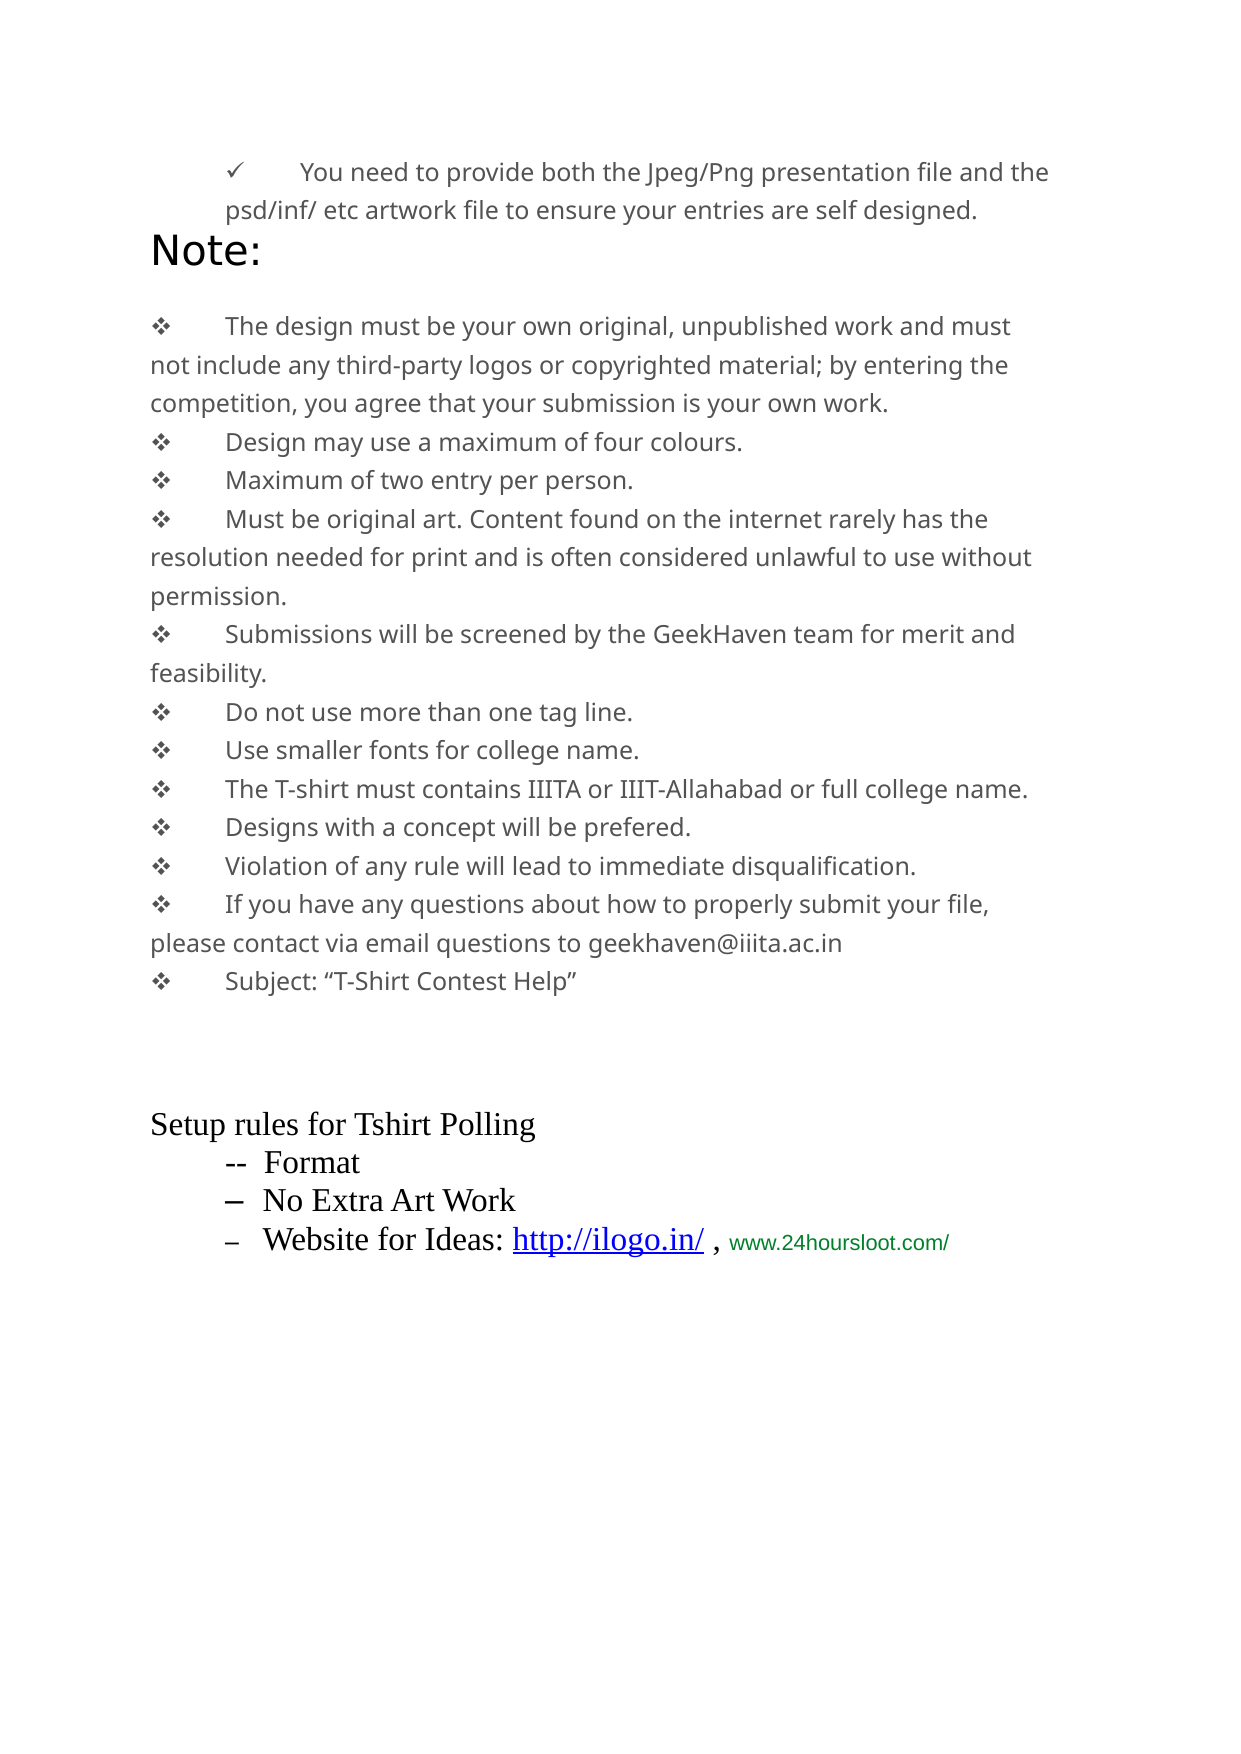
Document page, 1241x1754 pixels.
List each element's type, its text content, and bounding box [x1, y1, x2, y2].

list Design may use a maximum of four colours. [150, 420, 1053, 458]
list No Extra Art Work [225, 1180, 1090, 1219]
list Subject: “T-Shirt Contest Help” [150, 959, 1053, 998]
text Setup rules for Tshirt Polling [150, 1104, 1090, 1142]
list The design must be your own original, unpublished work and must not include any third-party logos or copyrighted material; by entering the competition, you agree that your submission is your own work. [150, 304, 1053, 420]
list You need to provide both the Jpeg/Png presentation file and the psd/inf/ etc artwork file to ensure your entries are self designed. [225, 150, 1053, 227]
text -- Format [150, 1142, 1090, 1180]
list Website for Ideas: http://ilogo.in/ , www.24hoursloot.com/‎ [225, 1219, 1090, 1257]
list Must be original art. Content found on the internet rarely has the resolution needed for print and is often considered unlawful to use without permission. [150, 497, 1053, 613]
list Violation of any rule will lead to immediate disqualification. [150, 844, 1053, 882]
list If you have any questions about how to properly submit your file, please contact via email questions to geekhaven@iiita.ac.in [150, 882, 1053, 959]
list The T-shirt must contains IIITA or IIIT-Allahabad or full college name. [150, 767, 1053, 805]
list Note: [150, 227, 1053, 276]
list Use smaller fonts for college name. [150, 728, 1053, 767]
list Do not use more than one tag line. [150, 690, 1053, 728]
list Designs with a concept will be prefered. [150, 805, 1053, 844]
list Submissions will be screened by the GeekHaven team for merit and feasibility. [150, 613, 1053, 690]
list Maximum of two entry per person. [150, 458, 1053, 497]
